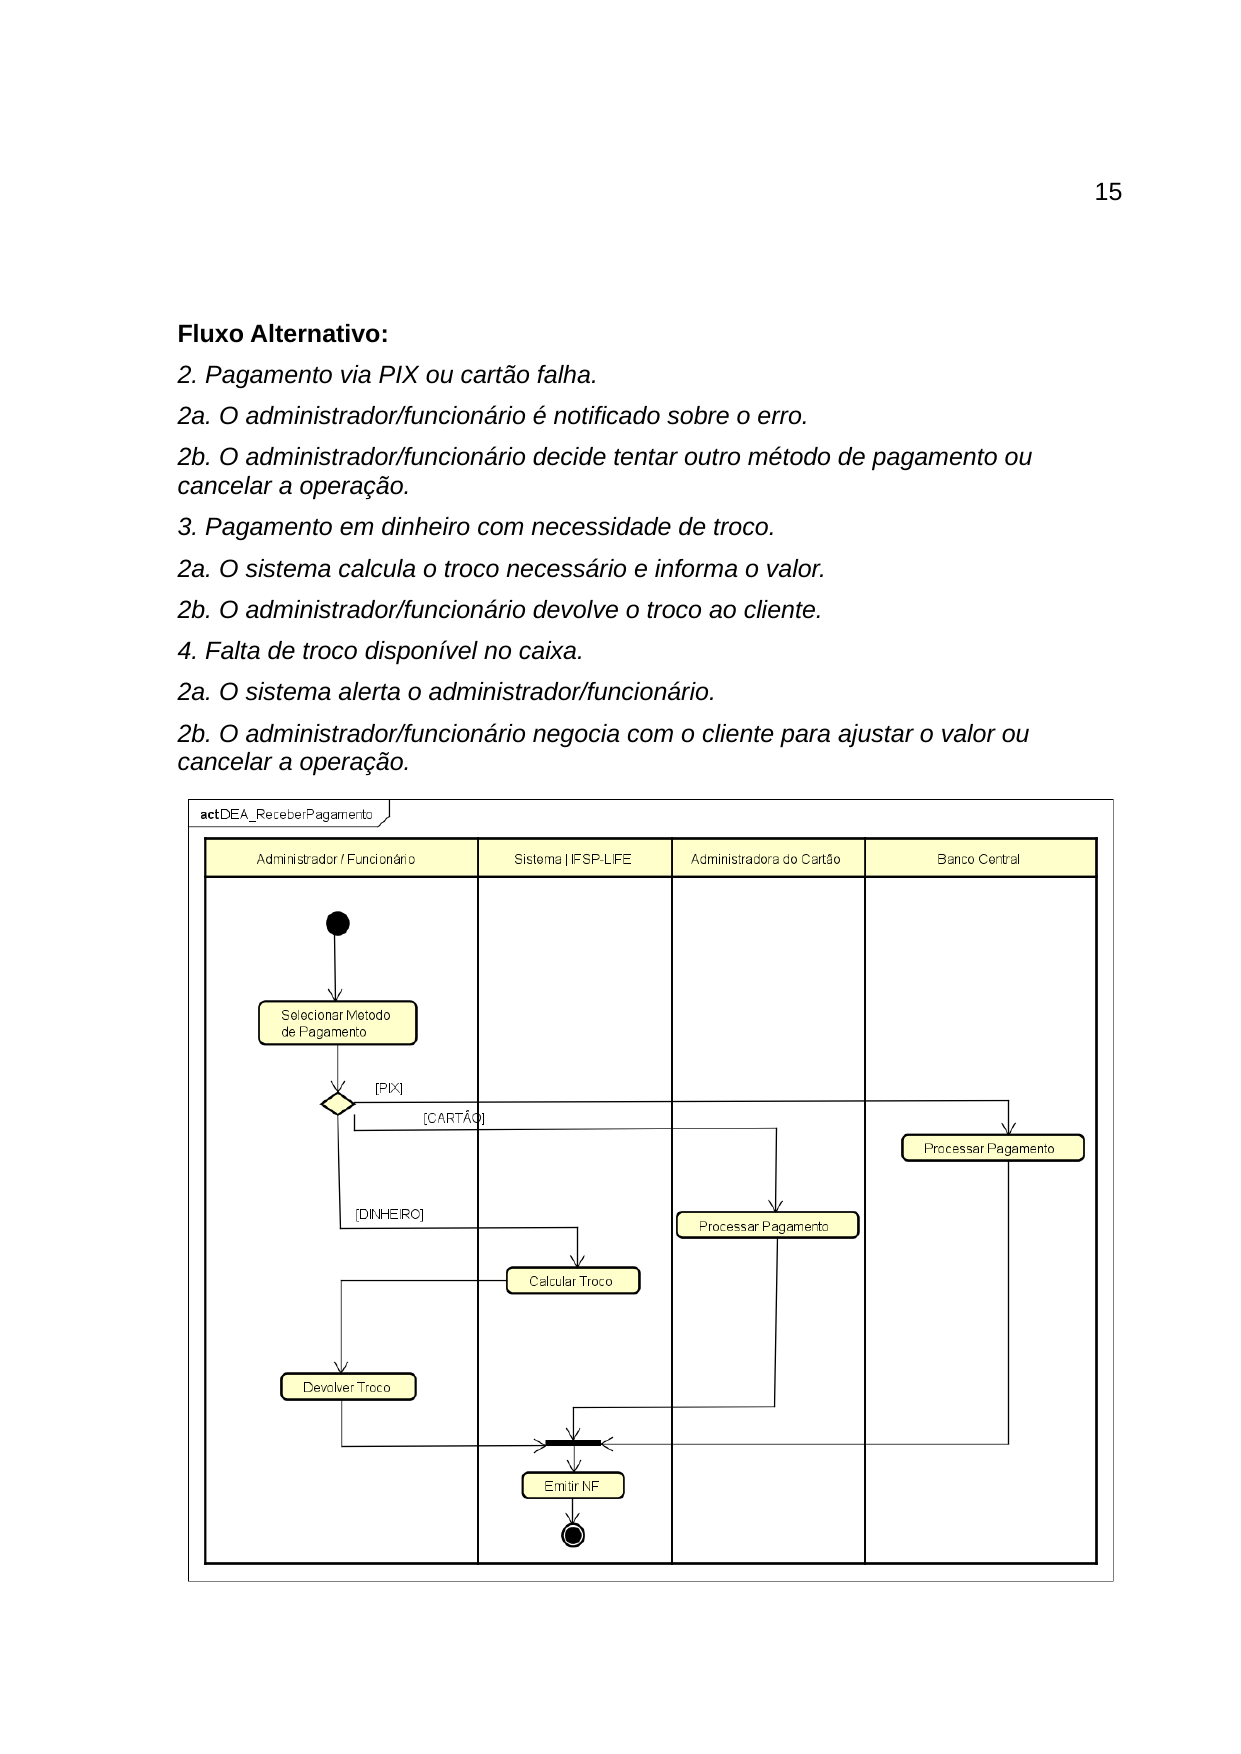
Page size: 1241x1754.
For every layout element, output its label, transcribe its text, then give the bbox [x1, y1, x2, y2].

text Fluxo Alternativo: [177, 319, 1122, 347]
text 2b. O administrador/funcionário decide tentar outro método de pagamento ou cancelar a operação. [177, 442, 1122, 500]
text 2. Pagamento via PIX ou cartão falha. [177, 360, 1122, 389]
text 3. Pagamento em dinheiro com necessidade de troco. [177, 512, 1122, 541]
text 2a. O administrador/funcionário é notificado sobre o erro. [177, 401, 1122, 430]
text 2a. O sistema calcula o troco necessário e informa o valor. [177, 554, 1122, 582]
text 2a. O sistema alerta o administrador/funcionário. [177, 677, 1122, 706]
text 2b. O administrador/funcionário devolve o troco ao cliente. [177, 595, 1122, 624]
text 2b. O administrador/funcionário negocia com o cliente para ajustar o valor ou cancelar a operação. [177, 719, 1122, 776]
text 4. Falta de troco disponível no caixa. [177, 636, 1122, 665]
